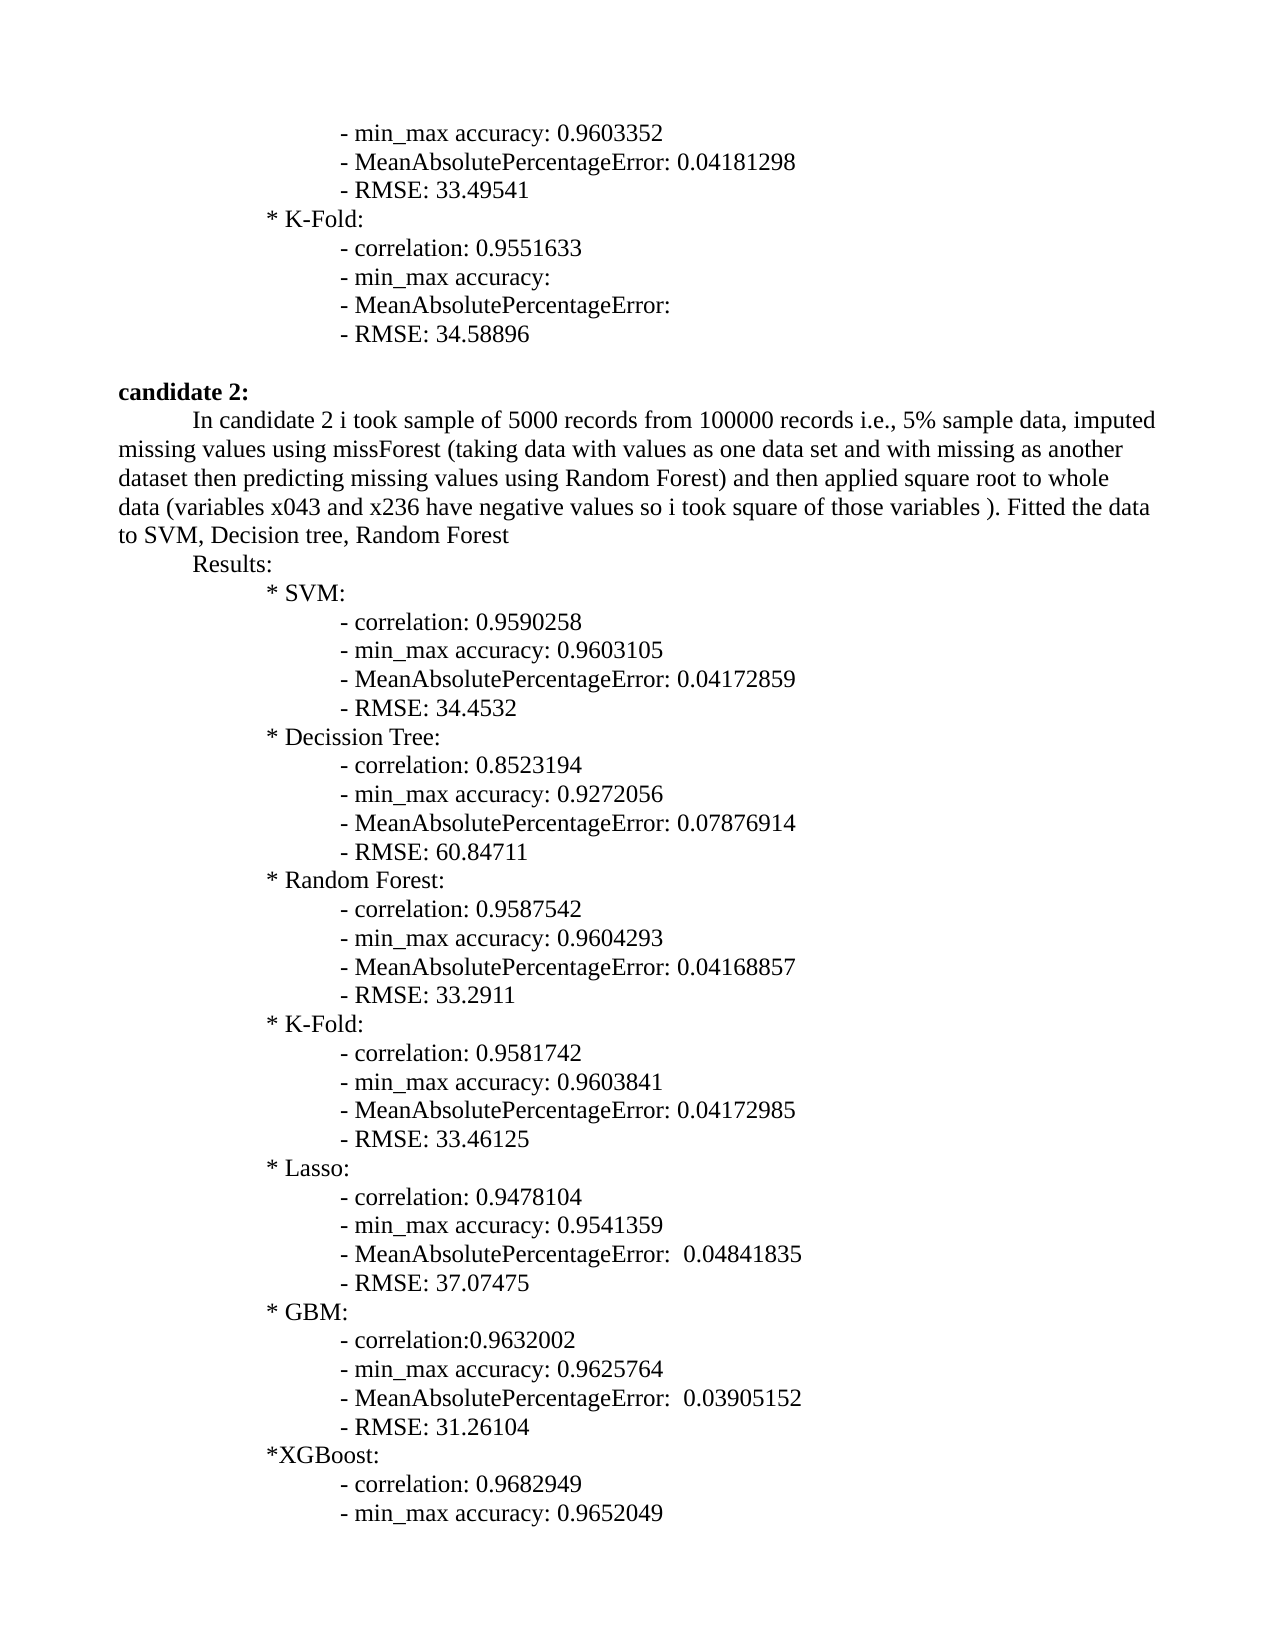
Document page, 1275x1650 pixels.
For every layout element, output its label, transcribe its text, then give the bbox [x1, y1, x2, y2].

text - correlation: 0.9478104 - min_max accuracy: 0.9541359 - MeanAbsolutePercentageError: 0.04841835 - RMSE: 37.07475 [118, 1182, 1157, 1297]
text - correlation: 0.9682949 - min_max accuracy: 0.9652049 [118, 1469, 1157, 1527]
text - min_max accuracy: 0.9603352 - MeanAbsolutePercentageError: 0.04181298 - RMSE: 33.49541 * K-Fold: - correlation: 0.9551633 - min_max accuracy: - MeanAbsolutePercentageError: - RMSE: 34.58896 candidate 2: In candidate 2 i took sample of 5000 records from 100000 records i.e., 5% sample data, imputed missing values using missForest (taking data with values as one data set and with missing as another dataset then predicting missing values using Random Forest) and then applied square root to whole data (variables x043 and x236 have negative values so i took square of those variables ). Fitted the data to SVM, Decision tree, Random Forest Results: * SVM: - correlation: 0.9590258 - min_max accuracy: 0.9603105 - MeanAbsolutePercentageError: 0.04172859 - RMSE: 34.4532 * Decission Tree: - correlation: 0.8523194 - min_max accuracy: 0.9272056 - MeanAbsolutePercentageError: 0.07876914 - RMSE: 60.84711 * Random Forest: - correlation: 0.9587542 - min_max accuracy: 0.9604293 - MeanAbsolutePercentageError: 0.04168857 - RMSE: 33.2911 * K-Fold: - correlation: 0.9581742 - min_max accuracy: 0.9603841 - MeanAbsolutePercentageError: 0.04172985 - RMSE: 33.46125 [118, 118, 1157, 1153]
text * Lasso: [118, 1153, 1157, 1182]
text * GBM: [118, 1297, 1157, 1326]
text *XGBoost: [118, 1441, 1157, 1469]
text - correlation:0.9632002 - min_max accuracy: 0.9625764 - MeanAbsolutePercentageError: 0.03905152 - RMSE: 31.26104 [118, 1326, 1157, 1441]
